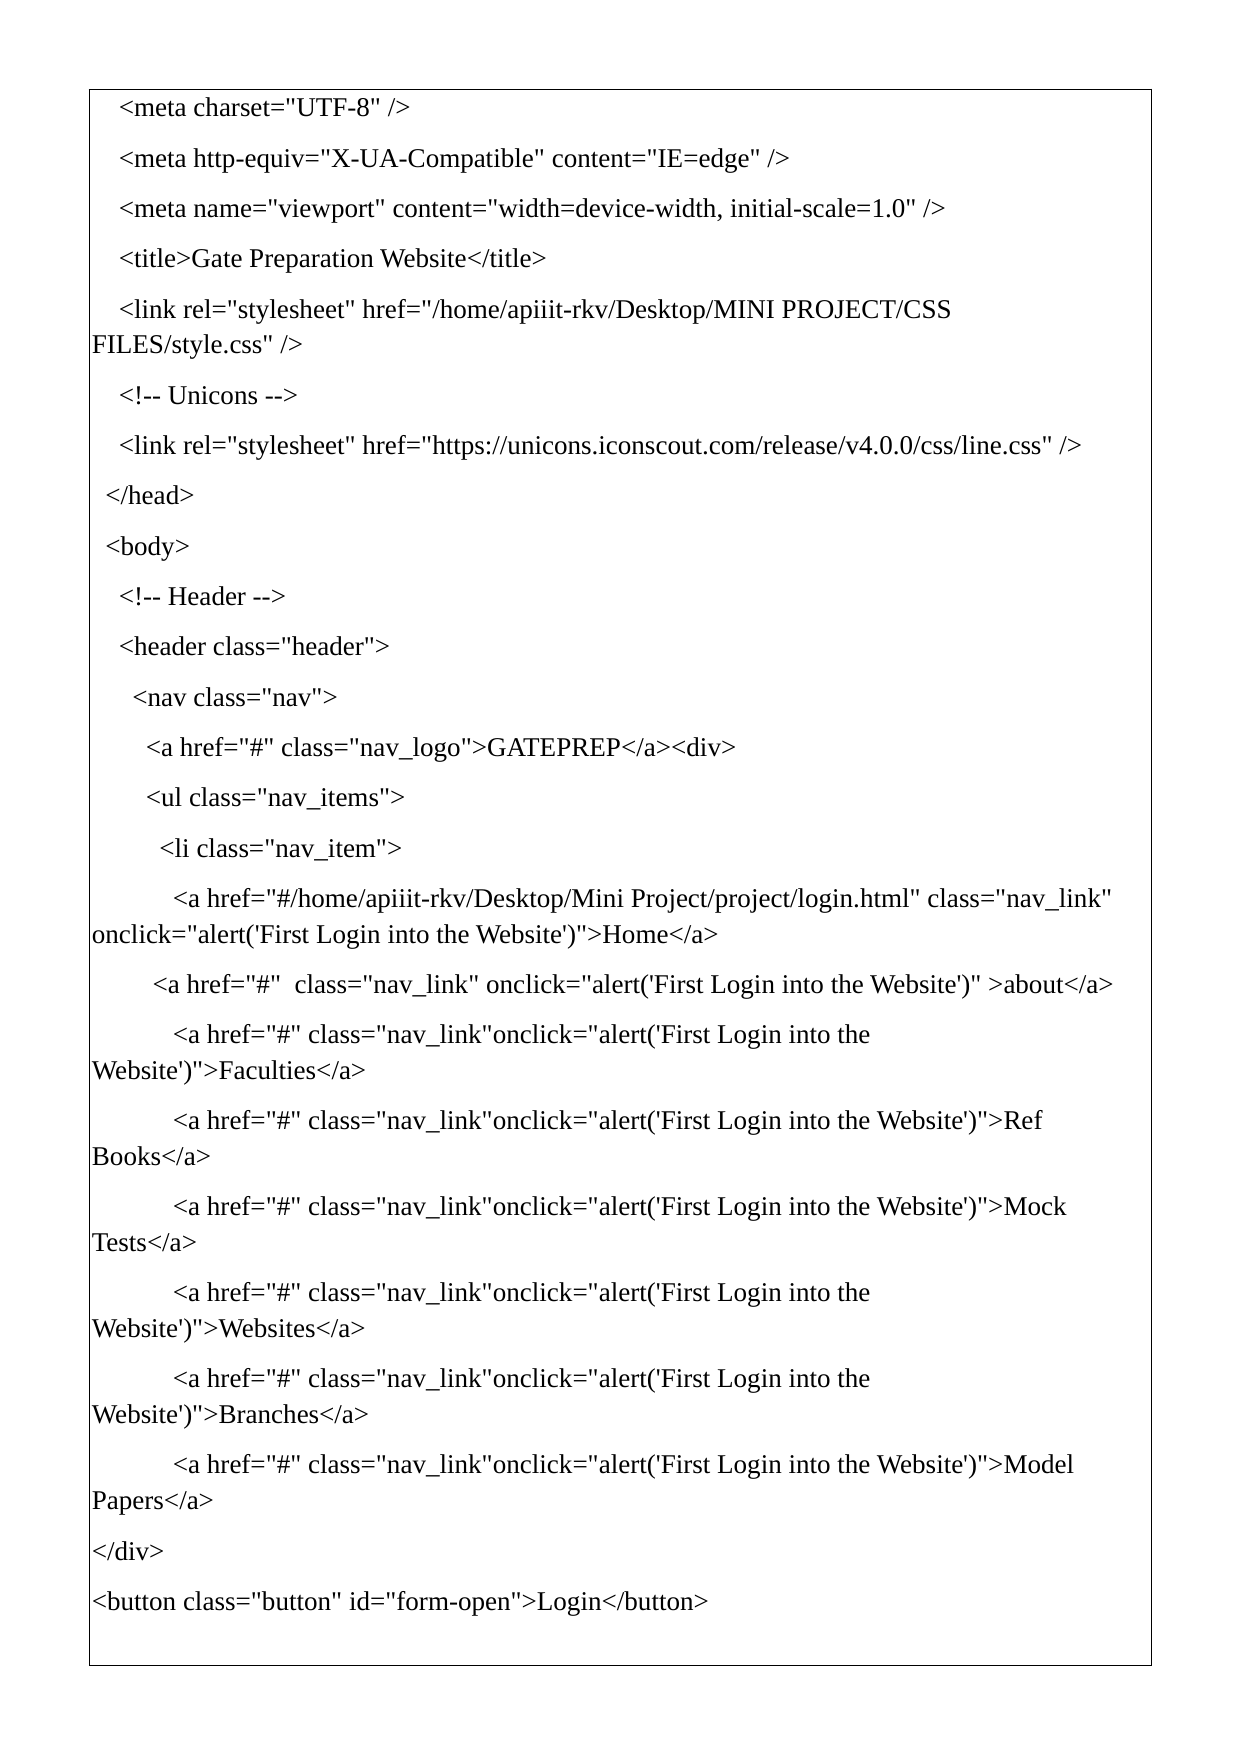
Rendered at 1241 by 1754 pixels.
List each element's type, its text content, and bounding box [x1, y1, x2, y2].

text <meta http-equiv="X-UA-Compatible" content="IE=edge" /> [92, 142, 1149, 173]
text <meta name="viewport" content="width=device-width, initial-scale=1.0" /> [92, 192, 1149, 223]
text <a href="#" class="nav_link"onclick="alert('First Login into the Website')">Faculties</a> [92, 1018, 1149, 1085]
text <a href="#" class="nav_link"onclick="alert('First Login into the Website')">Mock Tests</a> [92, 1190, 1149, 1257]
text <link rel="stylesheet" href="https://unicons.iconscout.com/release/v4.0.0/css/line.css" /> [92, 429, 1149, 460]
text <nav class="nav"> [92, 681, 1149, 712]
text <header class="header"> [92, 630, 1149, 662]
text <body> [92, 530, 1149, 561]
text <a href="#/home/apiiit-rkv/Desktop/Mini Project/project/login.html" class="nav_link" onclick="alert('First Login into the Website')">Home</a> [92, 882, 1149, 949]
text </div> [92, 1534, 1149, 1566]
text <title>Gate Preparation Website</title> [92, 242, 1149, 274]
text <meta charset="UTF-8" /> [92, 92, 1149, 123]
text <a href="#" class="nav_link"onclick="alert('First Login into the Website')">Ref Books</a> [92, 1104, 1149, 1171]
text <a href="#" class="nav_link"onclick="alert('First Login into the Website')">Branches</a> [92, 1362, 1149, 1429]
text <a href="#" class="nav_link"onclick="alert('First Login into the Website')">Websites</a> [92, 1276, 1149, 1343]
text <a href="#" class="nav_logo">GATEPREP</a><div> [92, 731, 1149, 762]
text <ul class="nav_items"> [92, 781, 1149, 812]
text <a href="#" class="nav_link" onclick="alert('First Login into the Website')" >about</a> [92, 968, 1149, 999]
text <li class="nav_item"> [92, 832, 1149, 863]
text <button class="button" id="form-open">Login</button> [92, 1585, 1149, 1616]
text <!-- Unicons --> [92, 379, 1149, 410]
text <!-- Header --> [92, 580, 1149, 611]
text </head> [92, 479, 1149, 511]
text <a href="#" class="nav_link"onclick="alert('First Login into the Website')">Model Papers</a> [92, 1448, 1149, 1515]
text <link rel="stylesheet" href="/home/apiiit-rkv/Desktop/MINI PROJECT/CSS FILES/style.css" /> [92, 293, 1149, 360]
